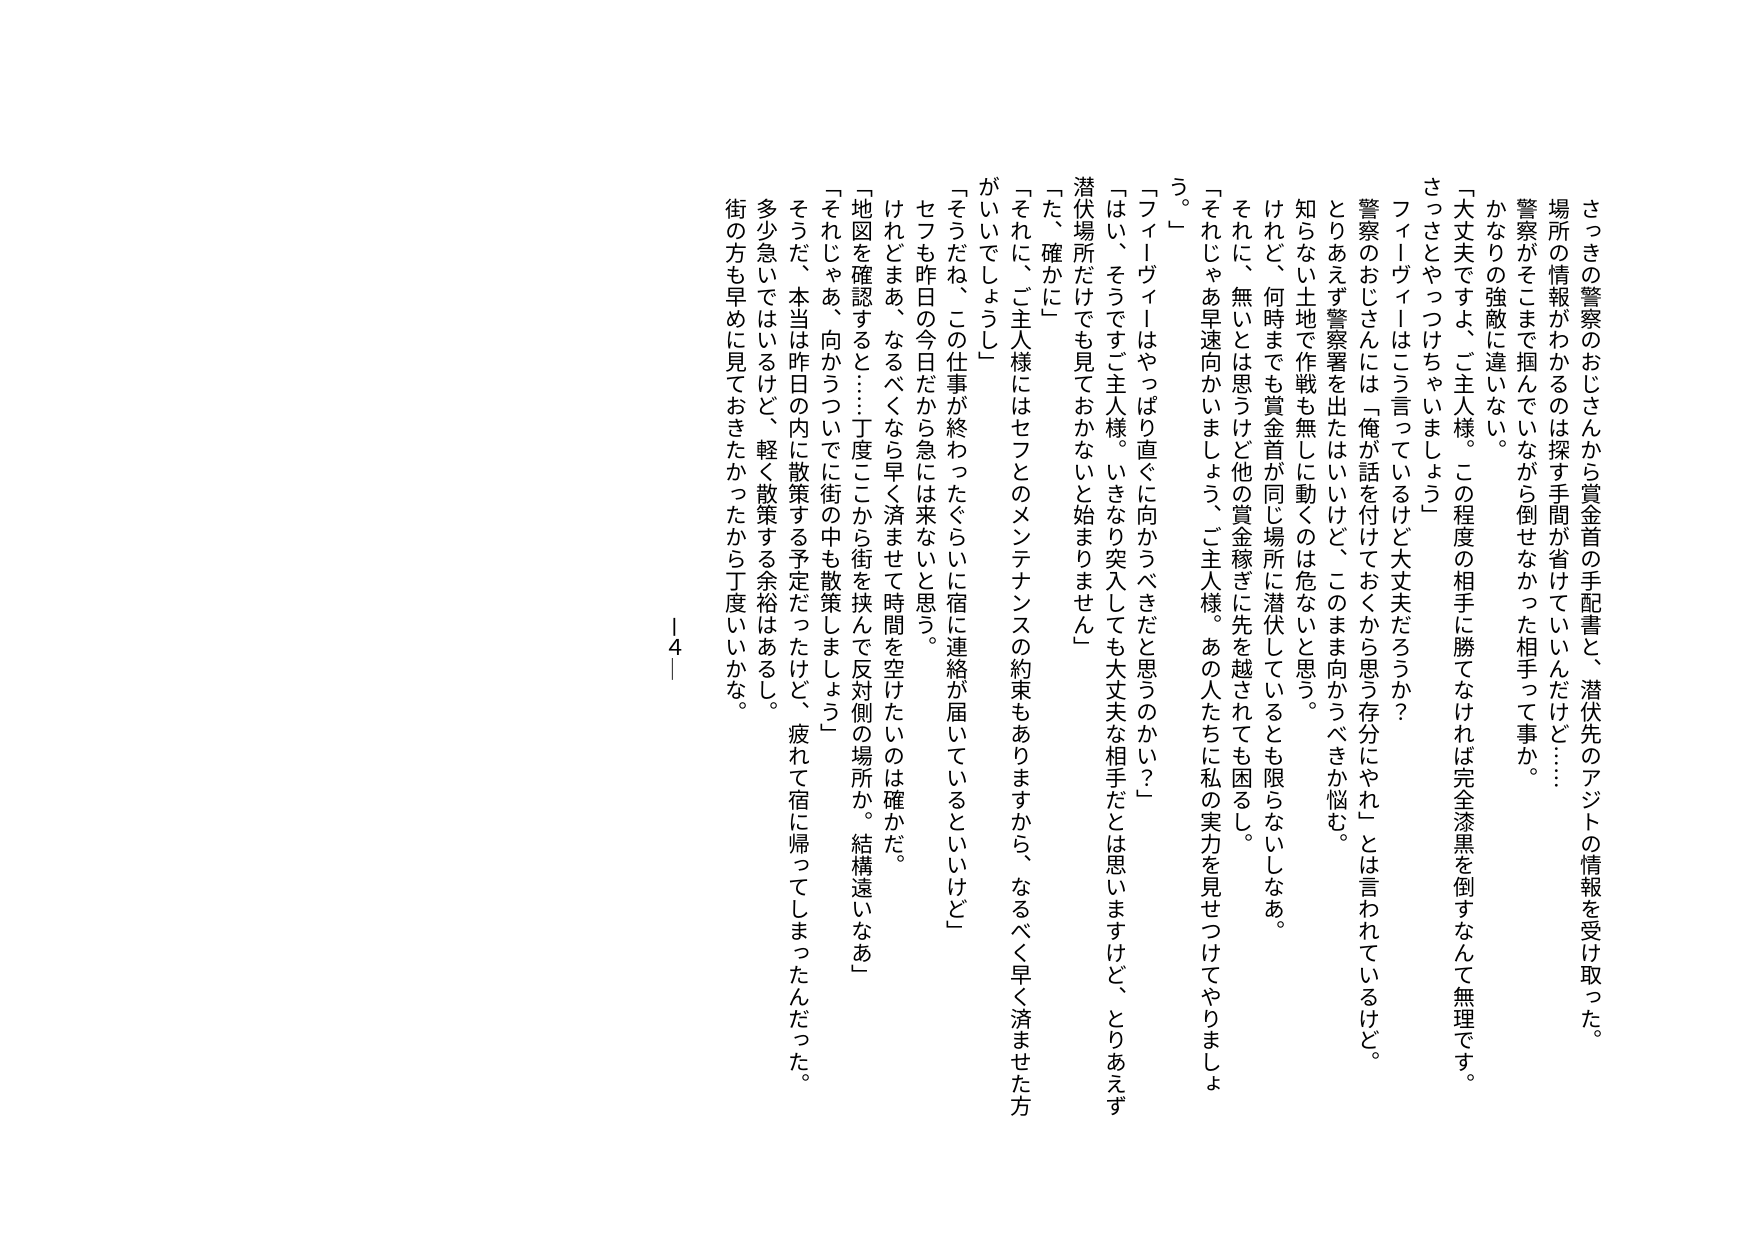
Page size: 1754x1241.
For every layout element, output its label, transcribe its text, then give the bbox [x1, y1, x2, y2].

text 警察がそこまで掴んでいながら倒せなかった相手って事か。 [1512, 176, 1544, 1122]
text それに、無いとは思うけど他の賞金稼ぎに先を越されても困るし。 [1227, 176, 1259, 1122]
text セフも昨日の今日だから急には来ないと思う。 [910, 176, 942, 1122]
text 「フィーヴィーはやっぱり直ぐに向かうべきだと思うのかい？」 [1132, 176, 1164, 1122]
text ─４─ [660, 176, 692, 1122]
text けれど、何時までも賞金首が同じ場所に潜伏しているとも限らないしなあ。 [1259, 176, 1290, 1122]
text さっきの警察のおじさんから賞金首の手配書と、潜伏先のアジトの情報を受け取った。 [1575, 176, 1607, 1122]
text 警察のおじさんには「俺が話を付けておくから思う存分にやれ」とは言われているけど。 [1354, 176, 1385, 1122]
text 「地図を確認すると……丁度ここから街を挟んで反対側の場所か。結構遠いなあ」 [847, 176, 879, 1122]
text 「そうだね、この仕事が終わったぐらいに宿に連絡が届いているといいけど」 [942, 176, 974, 1122]
text 場所の情報がわかるのは探す手間が省けていいんだけど…… [1544, 176, 1575, 1122]
text 「はい、そうですご主人様。いきなり突入しても大丈夫な相手だとは思いますけど、とりあえず潜伏場所だけでも見ておかないと始まりません」 [1069, 176, 1132, 1122]
text そうだ、本当は昨日の内に散策する予定だったけど、疲れて宿に帰ってしまったんだった。 [784, 176, 815, 1122]
text フィーヴィーはこう言っているけど大丈夫だろうか？ [1385, 176, 1417, 1122]
text 「それじゃあ早速向かいましょう、ご主人様。あの人たちに私の実力を見せつけてやりましょう。」 [1164, 176, 1227, 1122]
text 「それじゃあ、向かうついでに街の中も散策しましょう」 [815, 176, 847, 1122]
text 街の方も早めに見ておきたかったから丁度いいかな。 [720, 176, 752, 1122]
text 「それに、ご主人様にはセフとのメンテナンスの約束もありますから、なるべく早く済ませた方がいいでしょうし」 [974, 176, 1037, 1122]
text 「た、確かに」 [1037, 176, 1069, 1122]
text とりあえず警察署を出たはいいけど、このまま向かうべきか悩む。 [1322, 176, 1354, 1122]
text 知らない土地で作戦も無しに動くのは危ないと思う。 [1290, 176, 1322, 1122]
text けれどまあ、なるべくなら早く済ませて時間を空けたいのは確かだ。 [879, 176, 910, 1122]
text かなりの強敵に違いない。 [1480, 176, 1512, 1122]
text 「大丈夫ですよ、ご主人様。この程度の相手に勝てなければ完全漆黒を倒すなんて無理です。さっさとやっつけちゃいましょう」 [1417, 176, 1480, 1122]
text 多少急いではいるけど、軽く散策する余裕はあるし。 [752, 176, 784, 1122]
